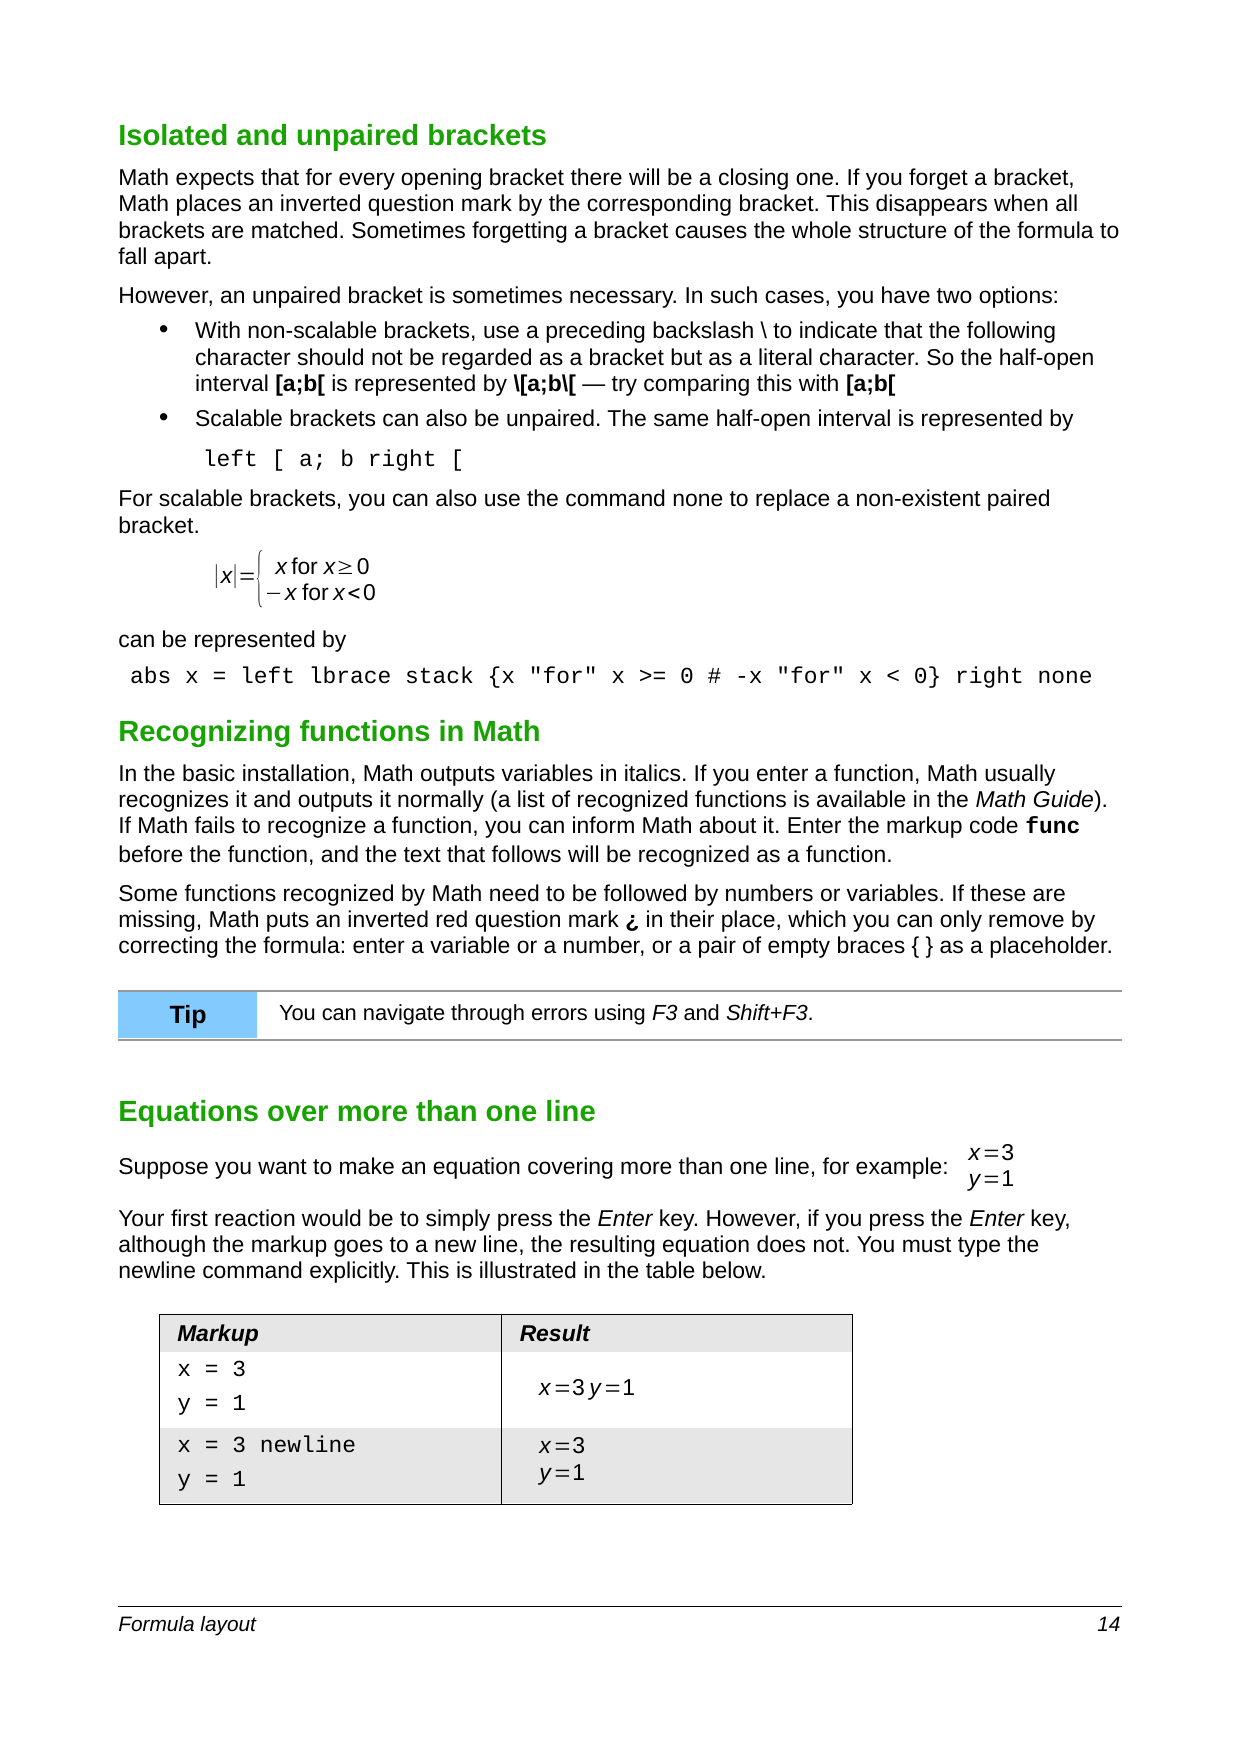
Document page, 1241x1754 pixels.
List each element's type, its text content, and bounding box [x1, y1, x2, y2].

table_header Result [502, 1315, 852, 1352]
text Suppose you want to make an equation covering more than one line, for example: [118, 1140, 1122, 1192]
list Scalable brackets can also be unpaired. The same half-open interval is represented by [156, 403, 1122, 432]
text Math expects that for every opening bracket there will be a closing one. If you forget a bracket, Math places an inverted question mark by the corresponding bracket. This disappears when all brackets are matched. Sometimes forgetting a bracket causes the whole structure of the formula to fall apart. [118, 164, 1122, 269]
text Your first reaction would be to simply press the Enter key. However, if you press the Enter key, although the markup goes to a new line, the resulting equation does not. You must type the newline command explicitly. This is illustrated in the table below. [118, 1204, 1122, 1284]
table_cell x = 3 y = 1 [160, 1352, 501, 1428]
text In the basic installation, Math outputs variables in italics. If you enter a function, Math usually recognizes it and outputs it normally (a list of recognized functions is available in the Math Guide). If Math fails to recognize a function, you can inform Math about it. Enter the markup code func before the function, and the text that follows will be recognized as a function. [118, 760, 1122, 867]
table_cell [502, 1352, 852, 1428]
table_cell x = 3 newline y = 1 [160, 1428, 501, 1503]
text left [ a; b right [ [148, 444, 1122, 473]
list However, an unpaired bracket is sometimes necessary. In such cases, you have two options: [118, 282, 1122, 308]
subtitle Recognizing functions in Math [118, 714, 1122, 747]
list With non-scalable brackets, use a preceding backslash \ to indicate that the following character should not be regarded as a bracket but as a literal character. So the half-open interval [a;b[ is represented by \[a;b\[ — try comparing this with [a;b[ [156, 315, 1122, 397]
text abs x = left lbrace stack {x "for" x >= 0 # -x "for" x < 0} right none [130, 665, 1110, 691]
text can be represented by [118, 626, 1122, 652]
subtitle Isolated and unpaired brackets [118, 118, 1122, 152]
subtitle Equations over more than one line [118, 1094, 1122, 1127]
table_header Tip [118, 992, 257, 1038]
table_header You can navigate through errors using F3 and Shift+F3. [258, 992, 1122, 1038]
table_header Markup [160, 1315, 501, 1352]
text For scalable brackets, you can also use the command none to replace a non-existent paired bracket. [118, 485, 1122, 538]
table_cell [502, 1428, 852, 1503]
text Some functions recognized by Math need to be followed by numbers or variables. If these are missing, Math puts an inverted red question mark ¿ in their place, which you can only remove by correcting the formula: enter a variable or a number, or a pair of empty braces { } as a placeholder. [118, 879, 1122, 959]
